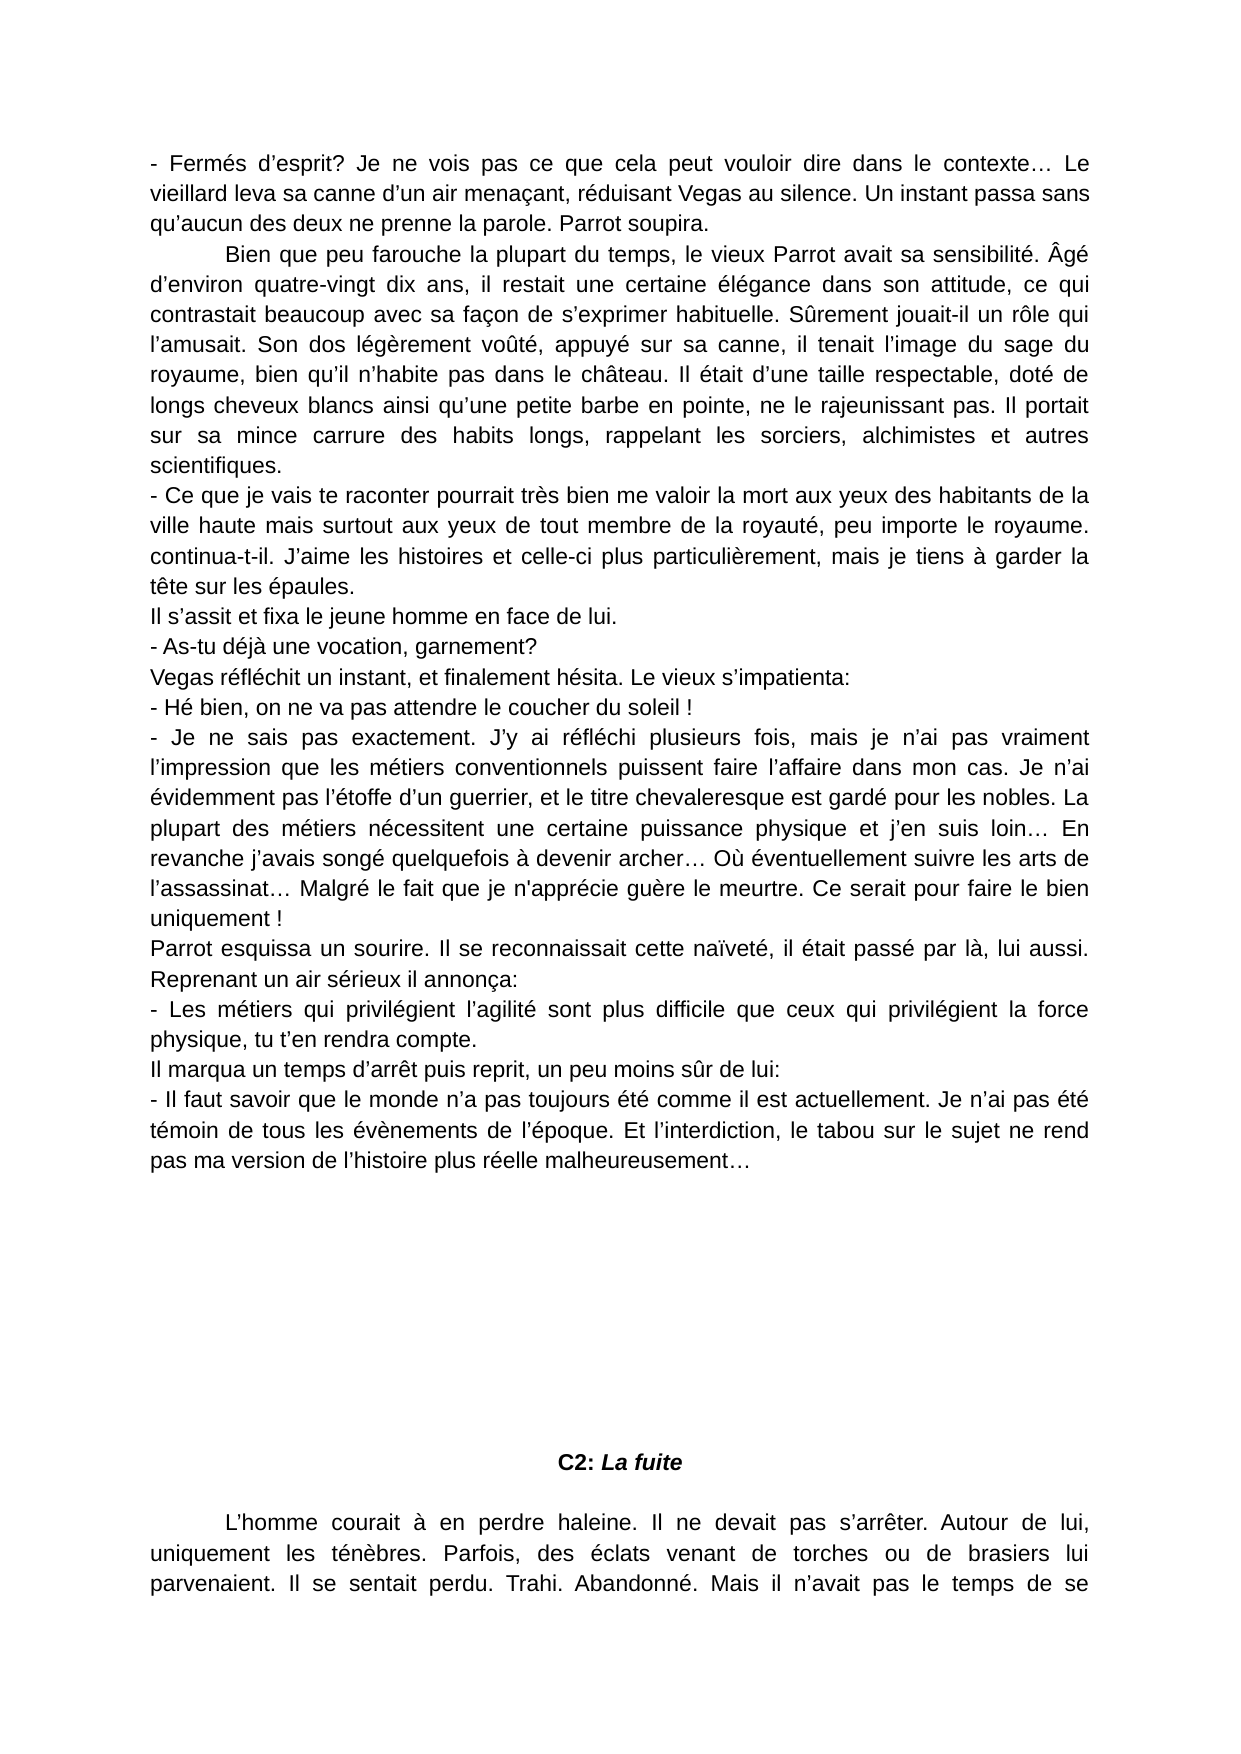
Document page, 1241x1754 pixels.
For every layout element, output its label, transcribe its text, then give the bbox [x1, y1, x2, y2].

text Parrot esquissa un sourire. Il se reconnaissait cette naïveté, il était passé par là, lui aussi. Reprenant un air sérieux il annonça: [150, 935, 1090, 992]
text Vegas réfléchit un instant, et finalement hésita. Le vieux s’impatienta: [150, 663, 1090, 690]
text - Hé bien, on ne va pas attendre le coucher du soleil ! [150, 694, 1090, 720]
text - Je ne sais pas exactement. J’y ai réfléchi plusieurs fois, mais je n’ai pas vraiment l’impression que les métiers conventionnels puissent faire l’affaire dans mon cas. Je n’ai évidemment pas l’étoffe d’un guerrier, et le titre chevaleresque est gardé pour les nobles. La plupart des métiers nécessitent une certaine puissance physique et j’en suis loin… En revanche j’avais songé quelquefois à devenir archer… Où éventuellement suivre les arts de l’assassinat… Malgré le fait que je n'apprécie guère le meurtre. Ce serait pour faire le bien uniquement ! [150, 724, 1090, 932]
text Il marqua un temps d’arrêt puis reprit, un peu moins sûr de lui: [150, 1056, 1090, 1083]
text Il s’assit et fixa le jeune homme en face de lui. [150, 603, 1090, 629]
text - Fermés d’esprit? Je ne vois pas ce que cela peut vouloir dire dans le contexte… Le vieillard leva sa canne d’un air menaçant, réduisant Vegas au silence. Un instant passa sans qu’aucun des deux ne prenne la parole. Parrot soupira. [150, 150, 1090, 237]
text Bien que peu farouche la plupart du temps, le vieux Parrot avait sa sensibilité. Âgé d’environ quatre-vingt dix ans, il restait une certaine élégance dans son attitude, ce qui contrastait beaucoup avec sa façon de s’exprimer habituelle. Sûrement jouait-il un rôle qui l’amusait. Son dos légèrement voûté, appuyé sur sa canne, il tenait l’image du sage du royaume, bien qu’il n’habite pas dans le château. Il était d’une taille respectable, doté de longs cheveux blancs ainsi qu’une petite barbe en pointe, ne le rajeunissant pas. Il portait sur sa mince carrure des habits longs, rappelant les sorciers, alchimistes et autres scientifiques. [150, 241, 1090, 478]
text - Les métiers qui privilégient l’agilité sont plus difficile que ceux qui privilégient la force physique, tu t’en rendra compte. [150, 996, 1090, 1052]
text C2: La fuite [150, 1449, 1090, 1475]
text - Il faut savoir que le monde n’a pas toujours été comme il est actuellement. Je n’ai pas été témoin de tous les évènements de l’époque. Et l’interdiction, le tabou sur le sujet ne rend pas ma version de l’histoire plus réelle malheureusement… [150, 1086, 1090, 1173]
text - Ce que je vais te raconter pourrait très bien me valoir la mort aux yeux des habitants de la ville haute mais surtout aux yeux de tout membre de la royauté, peu importe le royaume. continua-t-il. J’aime les histoires et celle-ci plus particulièrement, mais je tiens à garder la tête sur les épaules. [150, 482, 1090, 599]
text - As-tu déjà une vocation, garnement? [150, 633, 1090, 660]
text L’homme courait à en perdre haleine. Il ne devait pas s’arrêter. Autour de lui, uniquement les ténèbres. Parfois, des éclats venant de torches ou de brasiers lui parvenaient. Il se sentait perdu. Trahi. Abandonné. Mais il n’avait pas le temps de se [150, 1509, 1090, 1596]
